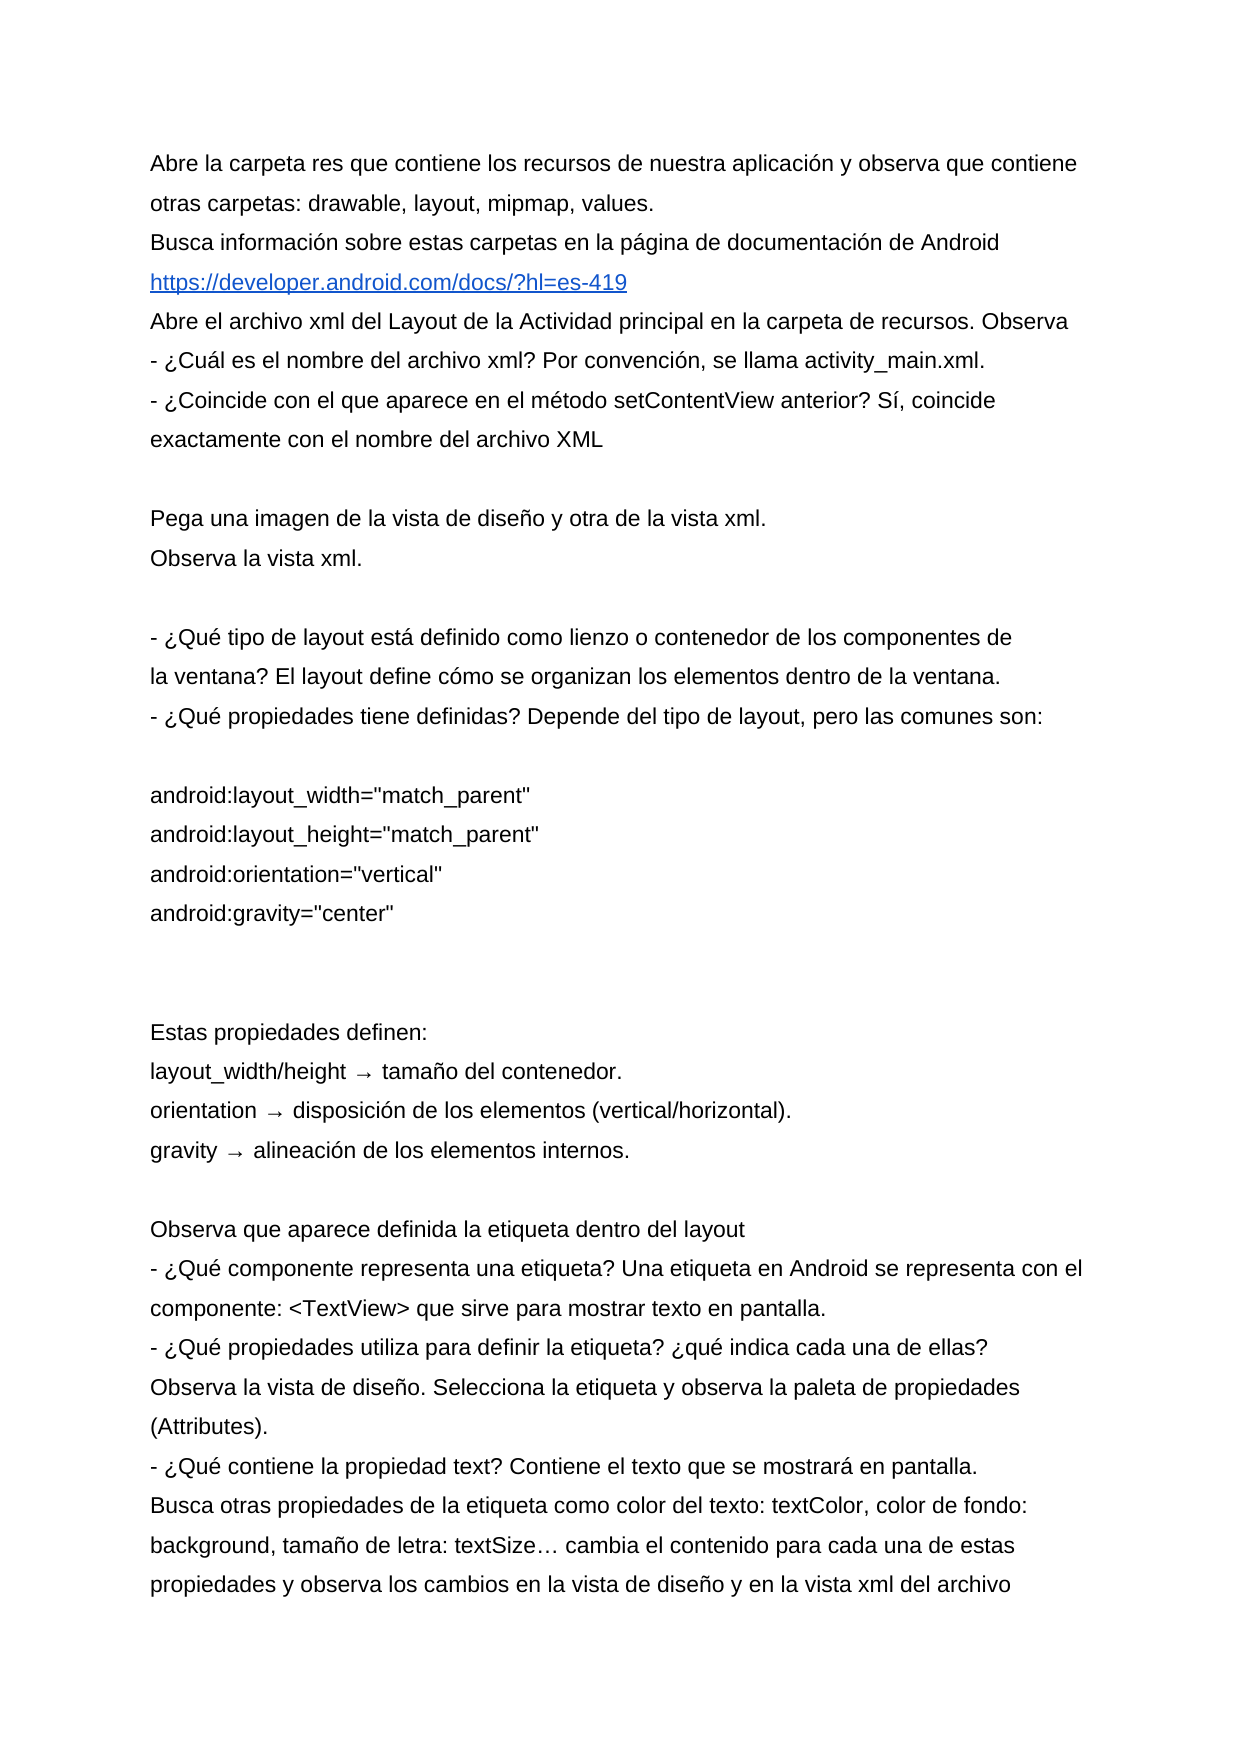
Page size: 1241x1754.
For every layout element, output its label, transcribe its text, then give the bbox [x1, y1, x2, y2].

text gravity → alineación de los elementos internos. [150, 1137, 1090, 1163]
text Estas propiedades definen: [150, 1018, 1090, 1045]
text android:layout_width="match_parent" [150, 782, 1090, 808]
text - ¿Qué propiedades tiene definidas? Depende del tipo de layout, pero las comunes son: [150, 703, 1090, 729]
text https://developer.android.com/docs/?hl=es-419 [150, 268, 1090, 295]
text la ventana? El layout define cómo se organizan los elementos dentro de la ventana. [150, 663, 1090, 689]
text Observa la vista de diseño. Selecciona la etiqueta y observa la paleta de propiedades [150, 1374, 1090, 1400]
text - ¿Cuál es el nombre del archivo xml? Por convención, se llama activity_main.xml. [150, 347, 1090, 374]
text - ¿Coincide con el que aparece en el método setContentView anterior? Sí, coincide exactamente con el nombre del archivo XML [150, 387, 1090, 453]
text - ¿Qué propiedades utiliza para definir la etiqueta? ¿qué indica cada una de ellas? [150, 1334, 1090, 1361]
text android:layout_height="match_parent" [150, 821, 1090, 847]
text - ¿Qué componente representa una etiqueta? Una etiqueta en Android se representa con el componente: <TextView> que sirve para mostrar texto en pantalla. [150, 1255, 1090, 1321]
text Abre la carpeta res que contiene los recursos de nuestra aplicación y observa que contiene [150, 150, 1090, 176]
text - ¿Qué tipo de layout está definido como lienzo o contenedor de los componentes de [150, 624, 1090, 650]
text Observa la vista xml. [150, 545, 1090, 571]
text propiedades y observa los cambios en la vista de diseño y en la vista xml del archivo [150, 1571, 1090, 1598]
text android:orientation="vertical" [150, 861, 1090, 887]
text Pega una imagen de la vista de diseño y otra de la vista xml. [150, 505, 1090, 532]
text layout_width/height → tamaño del contenedor. [150, 1058, 1090, 1084]
text Busca información sobre estas carpetas en la página de documentación de Android [150, 229, 1090, 255]
text background, tamaño de letra: textSize… cambia el contenido para cada una de estas [150, 1532, 1090, 1558]
text - ¿Qué contiene la propiedad text? Contiene el texto que se mostrará en pantalla. [150, 1453, 1090, 1479]
text android:gravity="center" [150, 900, 1090, 926]
text otras carpetas: drawable, layout, mipmap, values. [150, 189, 1090, 216]
text Abre el archivo xml del Layout de la Actividad principal en la carpeta de recursos. Observa [150, 308, 1090, 334]
text Busca otras propiedades de la etiqueta como color del texto: textColor, color de fondo: [150, 1492, 1090, 1519]
text Observa que aparece definida la etiqueta dentro del layout [150, 1216, 1090, 1242]
text (Attributes). [150, 1413, 1090, 1440]
text orientation → disposición de los elementos (vertical/horizontal). [150, 1097, 1090, 1124]
